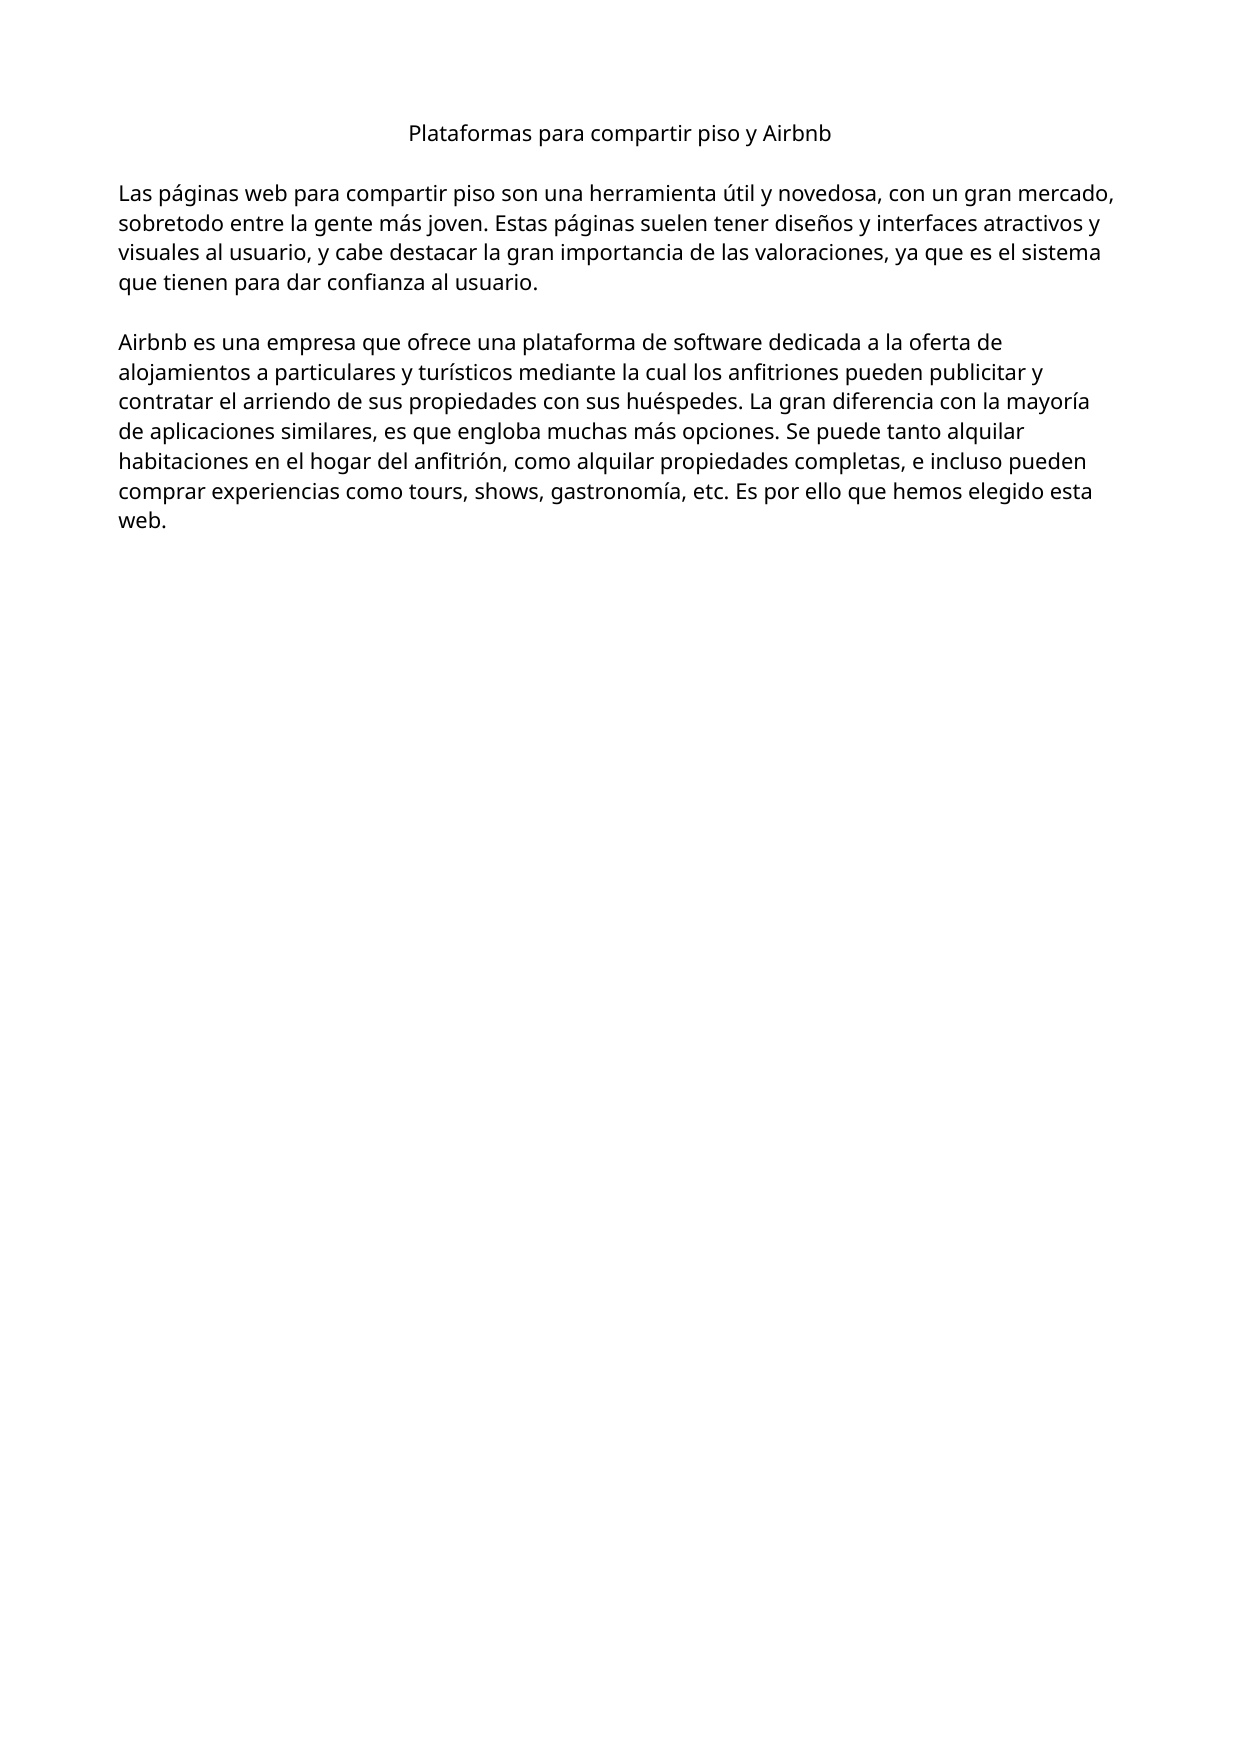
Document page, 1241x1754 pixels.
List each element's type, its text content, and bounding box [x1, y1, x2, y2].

text Plataformas para compartir piso y Airbnb [118, 118, 1122, 148]
text Las páginas web para compartir piso son una herramienta útil y novedosa, con un gran mercado, sobretodo entre la gente más joven. Estas páginas suelen tener diseños y interfaces atractivos y visuales al usuario, y cabe destacar la gran importancia de las valoraciones, ya que es el sistema que tienen para dar confianza al usuario. [118, 178, 1122, 297]
text Airbnb es una empresa que ofrece una plataforma de software dedicada a la oferta de alojamientos a particulares y turísticos mediante la cual los anfitriones pueden publicitar y contratar el arriendo de sus propiedades con sus huéspedes. La gran diferencia con la mayoría de aplicaciones similares, es que engloba muchas más opciones. Se puede tanto alquilar habitaciones en el hogar del anfitrión, como alquilar propiedades completas, e incluso pueden comprar experiencias como tours, shows, gastronomía, etc. Es por ello que hemos elegido esta web. [118, 327, 1122, 535]
